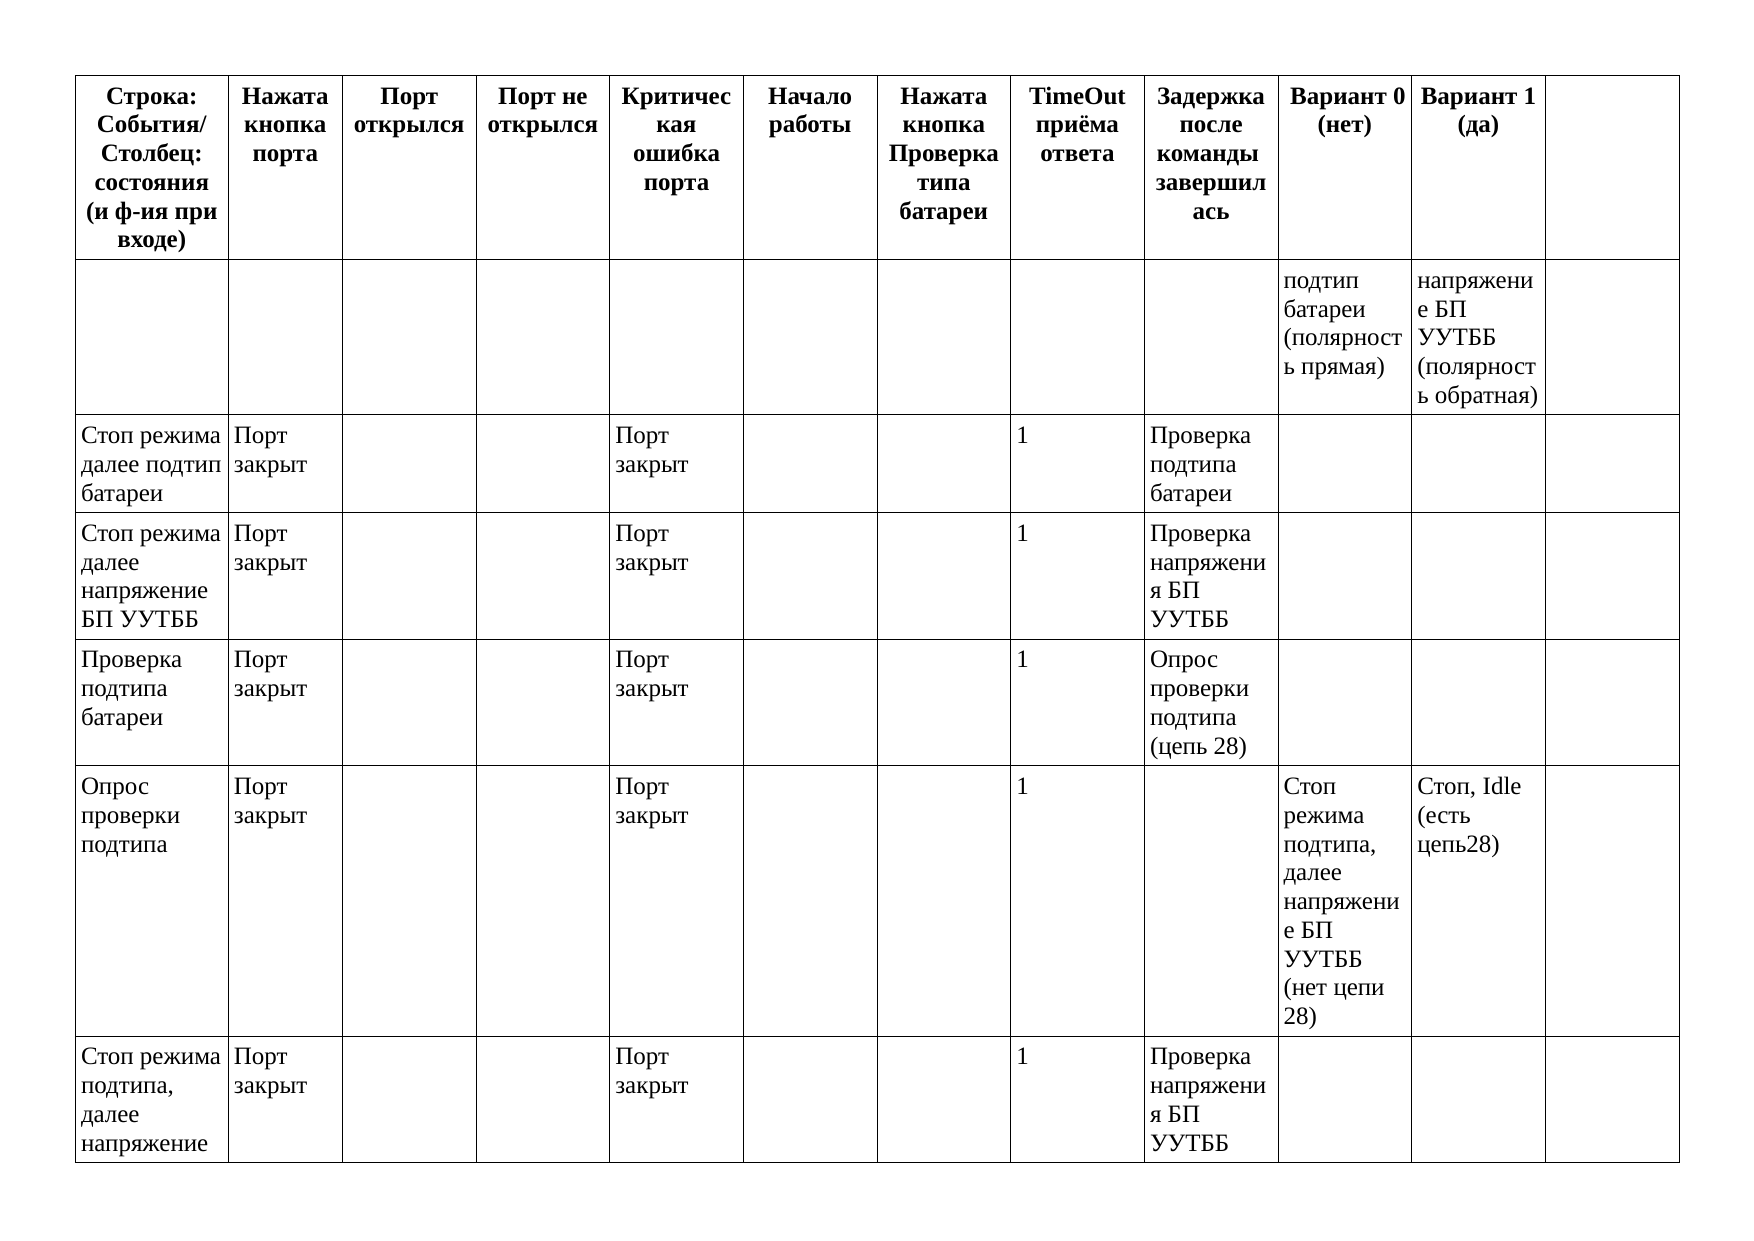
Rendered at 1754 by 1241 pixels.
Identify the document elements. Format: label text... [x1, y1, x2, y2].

table_header Строка: События/ Столбец: состояния (и ф-ия при входе) [76, 76, 228, 259]
table_cell [343, 1037, 476, 1162]
table_cell Стоп режима подтипа, далее напряжение [76, 1037, 228, 1162]
table_cell Проверка напряжения БП УУТББ [1145, 1037, 1278, 1162]
table_cell Порт закрыт [610, 640, 743, 765]
table_cell [878, 1037, 1010, 1162]
table_cell [1412, 415, 1545, 512]
table_cell Стоп, Idle (есть цепь28) [1412, 766, 1545, 1036]
table_cell [878, 640, 1010, 765]
table_header Задержка после команды завершилась [1145, 76, 1278, 259]
table_cell Порт закрыт [229, 766, 342, 1036]
table_cell Порт закрыт [229, 640, 342, 765]
table_header Нажата кнопка Проверка типа батареи [878, 76, 1010, 259]
table_cell [1279, 415, 1411, 512]
table_cell [878, 415, 1010, 512]
table_header Начало работы [744, 76, 877, 259]
table_cell [878, 513, 1010, 639]
table_cell [878, 260, 1010, 414]
table_cell [343, 766, 476, 1036]
table_cell [744, 640, 877, 765]
table_cell [610, 260, 743, 414]
table_cell [229, 260, 342, 414]
table_cell [343, 260, 476, 414]
table_cell [1546, 260, 1679, 414]
table_cell напряжение БП УУТББ (полярность обратная) [1412, 260, 1545, 414]
table_cell [1546, 513, 1679, 639]
table_header Нажата кнопка порта [229, 76, 342, 259]
table_cell Порт закрыт [610, 415, 743, 512]
table_cell 1 [1011, 513, 1144, 639]
table_cell Стоп режима далее подтип батареи [76, 415, 228, 512]
table_header Порт не открылся [477, 76, 609, 259]
table_cell [1412, 1037, 1545, 1162]
table_cell [477, 1037, 609, 1162]
table_cell [1279, 513, 1411, 639]
table_cell 1 [1011, 640, 1144, 765]
table_cell [1279, 640, 1411, 765]
table_cell [1546, 640, 1679, 765]
table_cell подтип батареи (полярность прямая) [1279, 260, 1411, 414]
table_cell [477, 640, 609, 765]
table_cell [744, 513, 877, 639]
table_cell [477, 513, 609, 639]
table_cell Порт закрыт [229, 513, 342, 639]
table_cell [744, 415, 877, 512]
table_cell [477, 415, 609, 512]
table_cell [76, 260, 228, 414]
table_cell [343, 415, 476, 512]
table_header Вариант 0 (нет) [1279, 76, 1411, 259]
table_cell [1546, 415, 1679, 512]
table_header Критическая ошибка порта [610, 76, 743, 259]
table_header [1546, 76, 1679, 259]
table_cell [1145, 260, 1278, 414]
table_header TimeOut приёма ответа [1011, 76, 1144, 259]
table_cell [477, 260, 609, 414]
table_cell [1546, 766, 1679, 1036]
table_cell Порт закрыт [229, 415, 342, 512]
table_cell Проверка напряжения БП УУТББ [1145, 513, 1278, 639]
table_cell [1011, 260, 1144, 414]
table_cell [477, 766, 609, 1036]
table_cell [1145, 766, 1278, 1036]
table_header Порт открылся [343, 76, 476, 259]
table_cell 1 [1011, 415, 1144, 512]
table_cell [343, 513, 476, 639]
table_cell [1412, 513, 1545, 639]
table_cell Порт закрыт [610, 1037, 743, 1162]
table_cell [744, 766, 877, 1036]
table_cell [744, 260, 877, 414]
table_cell Порт закрыт [610, 513, 743, 639]
table_cell Проверка подтипа батареи [1145, 415, 1278, 512]
table_cell [744, 1037, 877, 1162]
table_cell [878, 766, 1010, 1036]
table_cell Порт закрыт [610, 766, 743, 1036]
table_cell Стоп режима далее напряжение БП УУТББ [76, 513, 228, 639]
table_cell Опрос проверки подтипа (цепь 28) [1145, 640, 1278, 765]
table_cell Опрос проверки подтипа [76, 766, 228, 1036]
table_cell Порт закрыт [229, 1037, 342, 1162]
table_cell Стоп режима подтипа, далее напряжение БП УУТББ (нет цепи 28) [1279, 766, 1411, 1036]
table_cell 1 [1011, 766, 1144, 1036]
table_cell Проверка подтипа батареи [76, 640, 228, 765]
table_cell 1 [1011, 1037, 1144, 1162]
table_cell [1546, 1037, 1679, 1162]
table_cell [1412, 640, 1545, 765]
table_header Вариант 1 (да) [1412, 76, 1545, 259]
table_cell [343, 640, 476, 765]
table_cell [1279, 1037, 1411, 1162]
